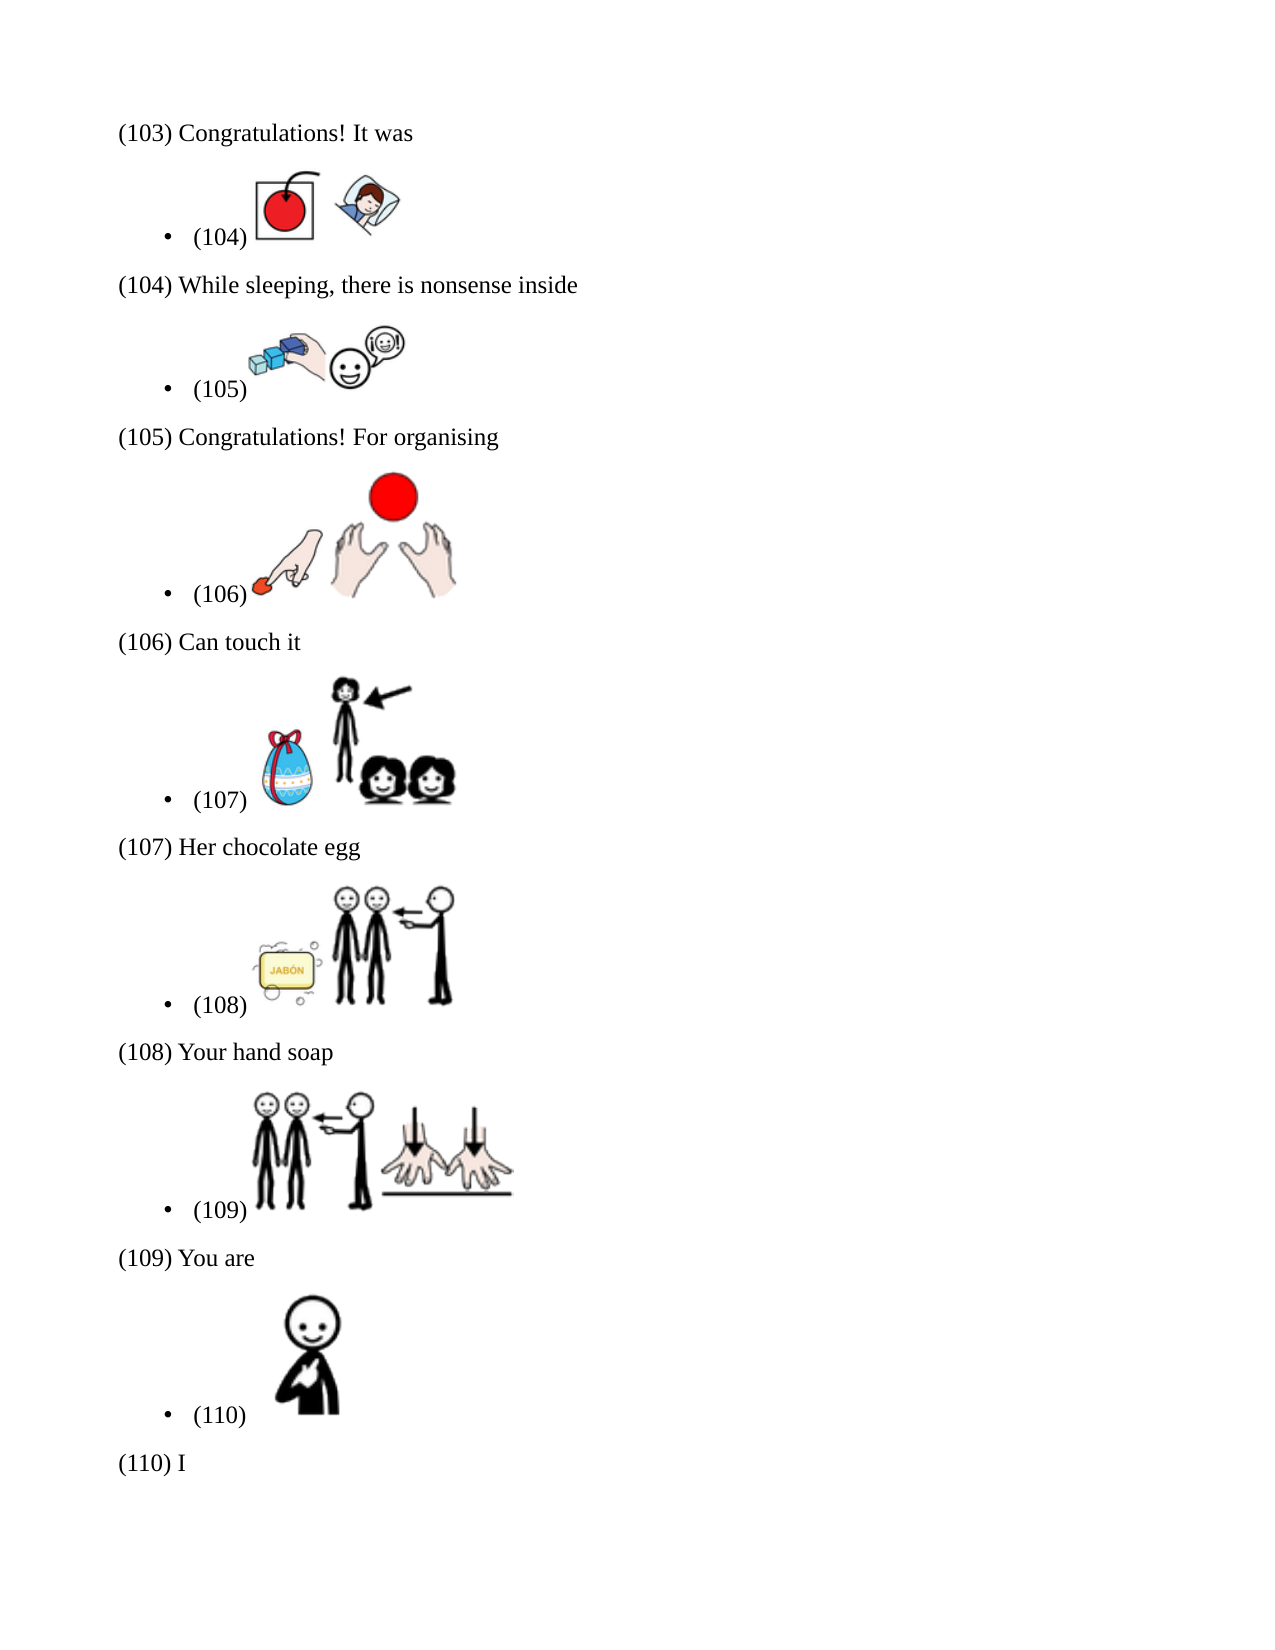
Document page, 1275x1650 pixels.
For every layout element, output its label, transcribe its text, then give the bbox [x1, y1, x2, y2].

text (106) Can touch it [118, 627, 1157, 656]
text (109) You are [118, 1243, 1157, 1271]
list (108) [164, 880, 1157, 1019]
picture [247, 1085, 514, 1219]
picture [247, 674, 461, 808]
text (104) While sleeping, there is nonsense inside [118, 270, 1157, 299]
list (110) [164, 1290, 1157, 1429]
picture [247, 880, 461, 1014]
text (108) Your hand soap [118, 1037, 1157, 1066]
list (105) [164, 318, 1157, 403]
text (103) Congratulations! It was [118, 118, 1157, 147]
list (107) [164, 675, 1157, 813]
list (106) [164, 469, 1157, 608]
picture [246, 1290, 380, 1424]
text (110) I [118, 1448, 1157, 1477]
list (104) [164, 166, 1157, 251]
picture [247, 317, 408, 398]
list (109) [164, 1085, 1157, 1224]
text (105) Congratulations! For organising [118, 422, 1157, 451]
picture [247, 165, 408, 246]
text (107) Her chocolate egg [118, 832, 1157, 861]
picture [247, 469, 461, 603]
